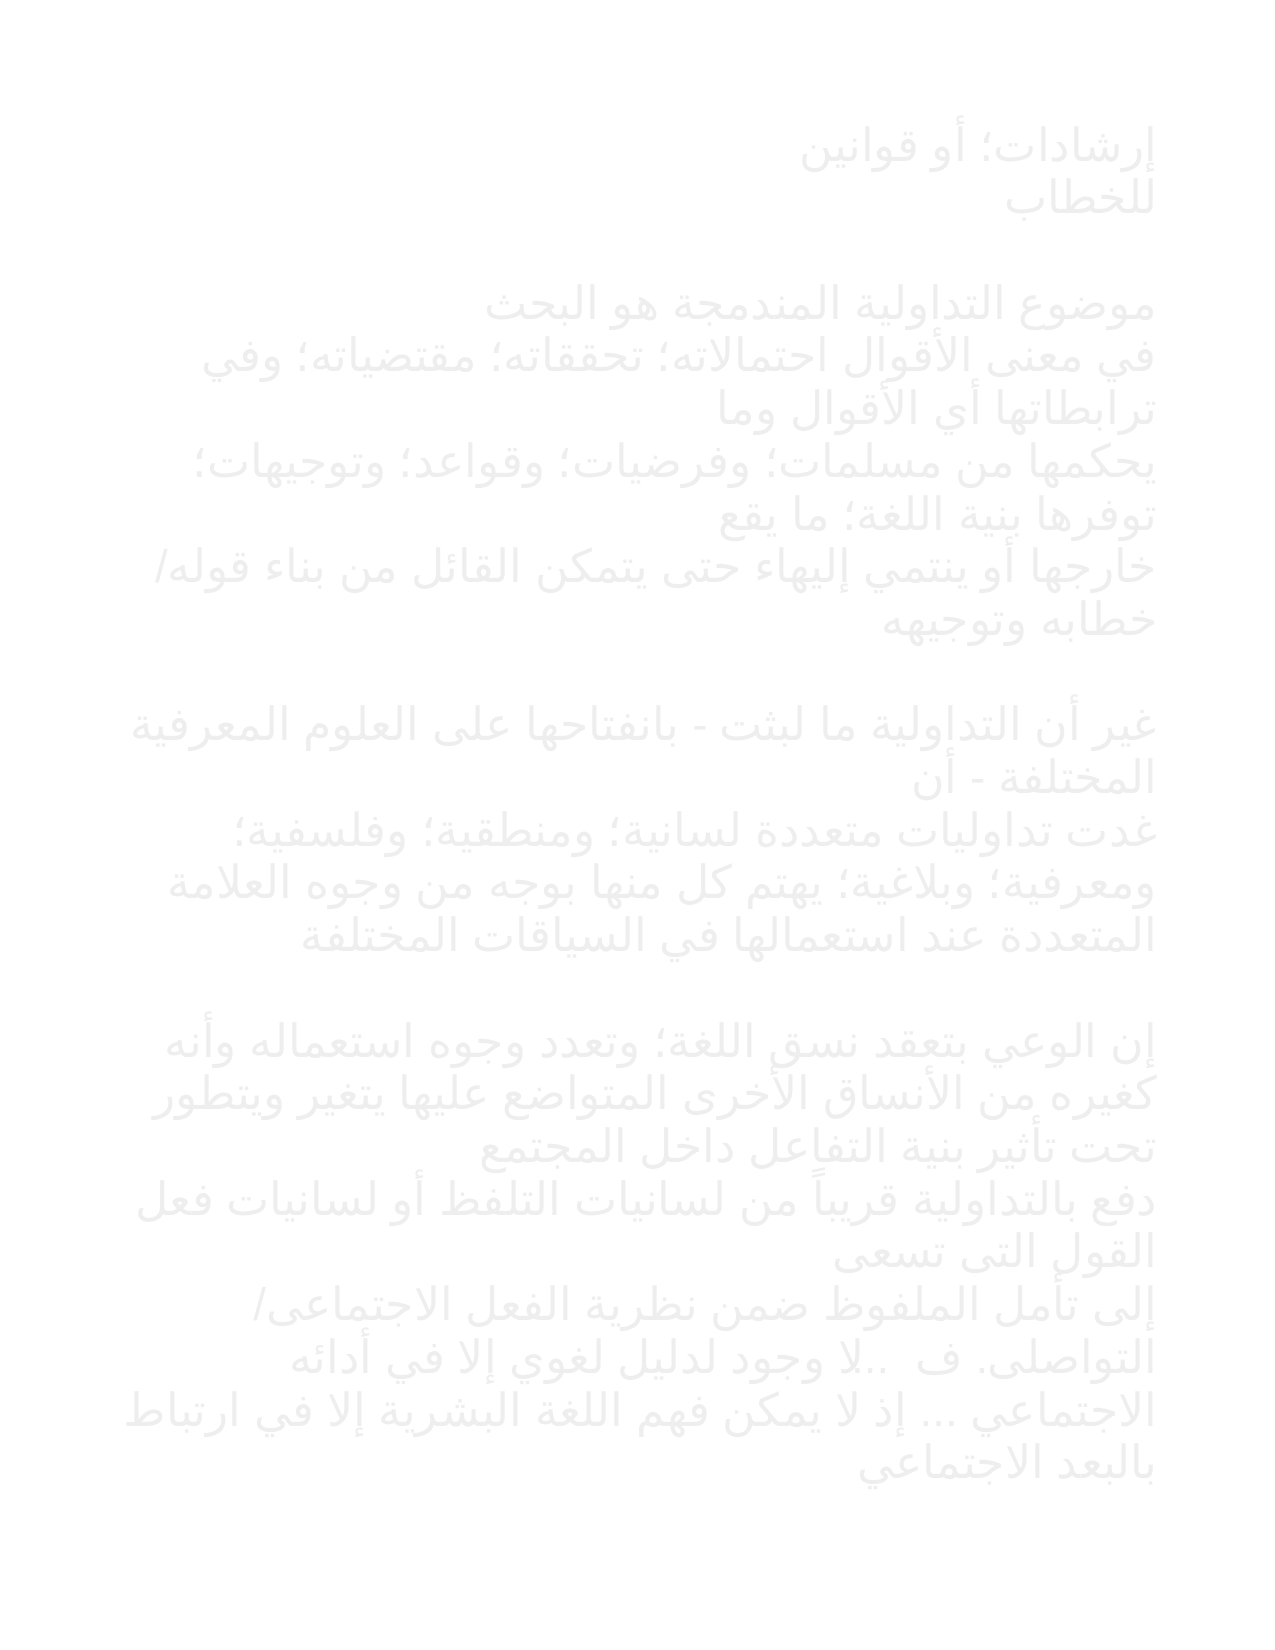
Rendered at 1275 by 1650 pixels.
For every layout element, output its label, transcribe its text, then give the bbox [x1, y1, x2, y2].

text غير أن التداولية ما لبثت - بانفتاحها على العلوم المعرفية المختلفة - أن غدت تداوليات متعددة لسانية؛ ومنطقية؛ وفلسفية؛ ومعرفية؛ وبلاغية؛ يهتم كل منها بوجه من وجوه العلامة المتعددة عند استعمالها في السياقات المختلفة [118, 698, 1157, 961]
text دفع بالتداولية قريباً من لسانيات التلفظ أو لسانيات فعل القول التى تسعى إلى تأمل الملفوظ ضمن نظرية الفعل الاجتماعى/ التواصلى. ف... لا وجود لدليل لغوي إلا في أدائه الاجتماعي ... إذ لا يمكن فهم اللغة البشرية إلا في ارتباط بالبعد الاجتماعي [118, 1172, 1157, 1488]
text إن الوعي بتعقد نسق اللغة؛ وتعدد وجوه استعماله وأنه كغيره من الأنساق الأخرى المتواضع عليها يتغير ويتطور تحت تأثير بنية التفاعل داخل المجتمع [118, 1014, 1157, 1172]
text أى أن ما يقدمه القول أو ينقله من معنى هو وصف لعملية قوله التي تستند إلى منطق اللغة؛ وهو ما يعني أن معنى القول.؛ وأن الخطاب بقوانينه الداخلية. انعكاس لعملية القول ولمنطق اللغة. وهكذا فإن تحليل القول؛ وفق التداولية المندمجة؛ إنما يقوم إذن على الربط بين مكونين تداولي خطابي ولساني. أي بين استعمالات محتملة لسانياً تقتضيها اللغة وتقيدها - وتحققات فعلية مقامياً تحددها وتعمل على تأويلها وعلى بناء معناها أو ما قصد إليه المتكلم - علامات هي بمثابة إرشادات؛ أو قوانين للخطاب [118, 118, 1157, 223]
text موضوع التداولية المندمجة هو البحث في معنى الأقوال احتمالاته؛ تحققاته؛ مقتضياته؛ وفي ترابطاتها أي الأقوال وما يحكمها من مسلمات؛ وفرضيات؛ وقواعد؛ وتوجيهات؛ توفرها بنية اللغة؛ ما يقع خارجها أو ينتمي إليهاء حتى يتمكن القائل من بناء قوله/ خطابه وتوجيهه [118, 276, 1157, 645]
